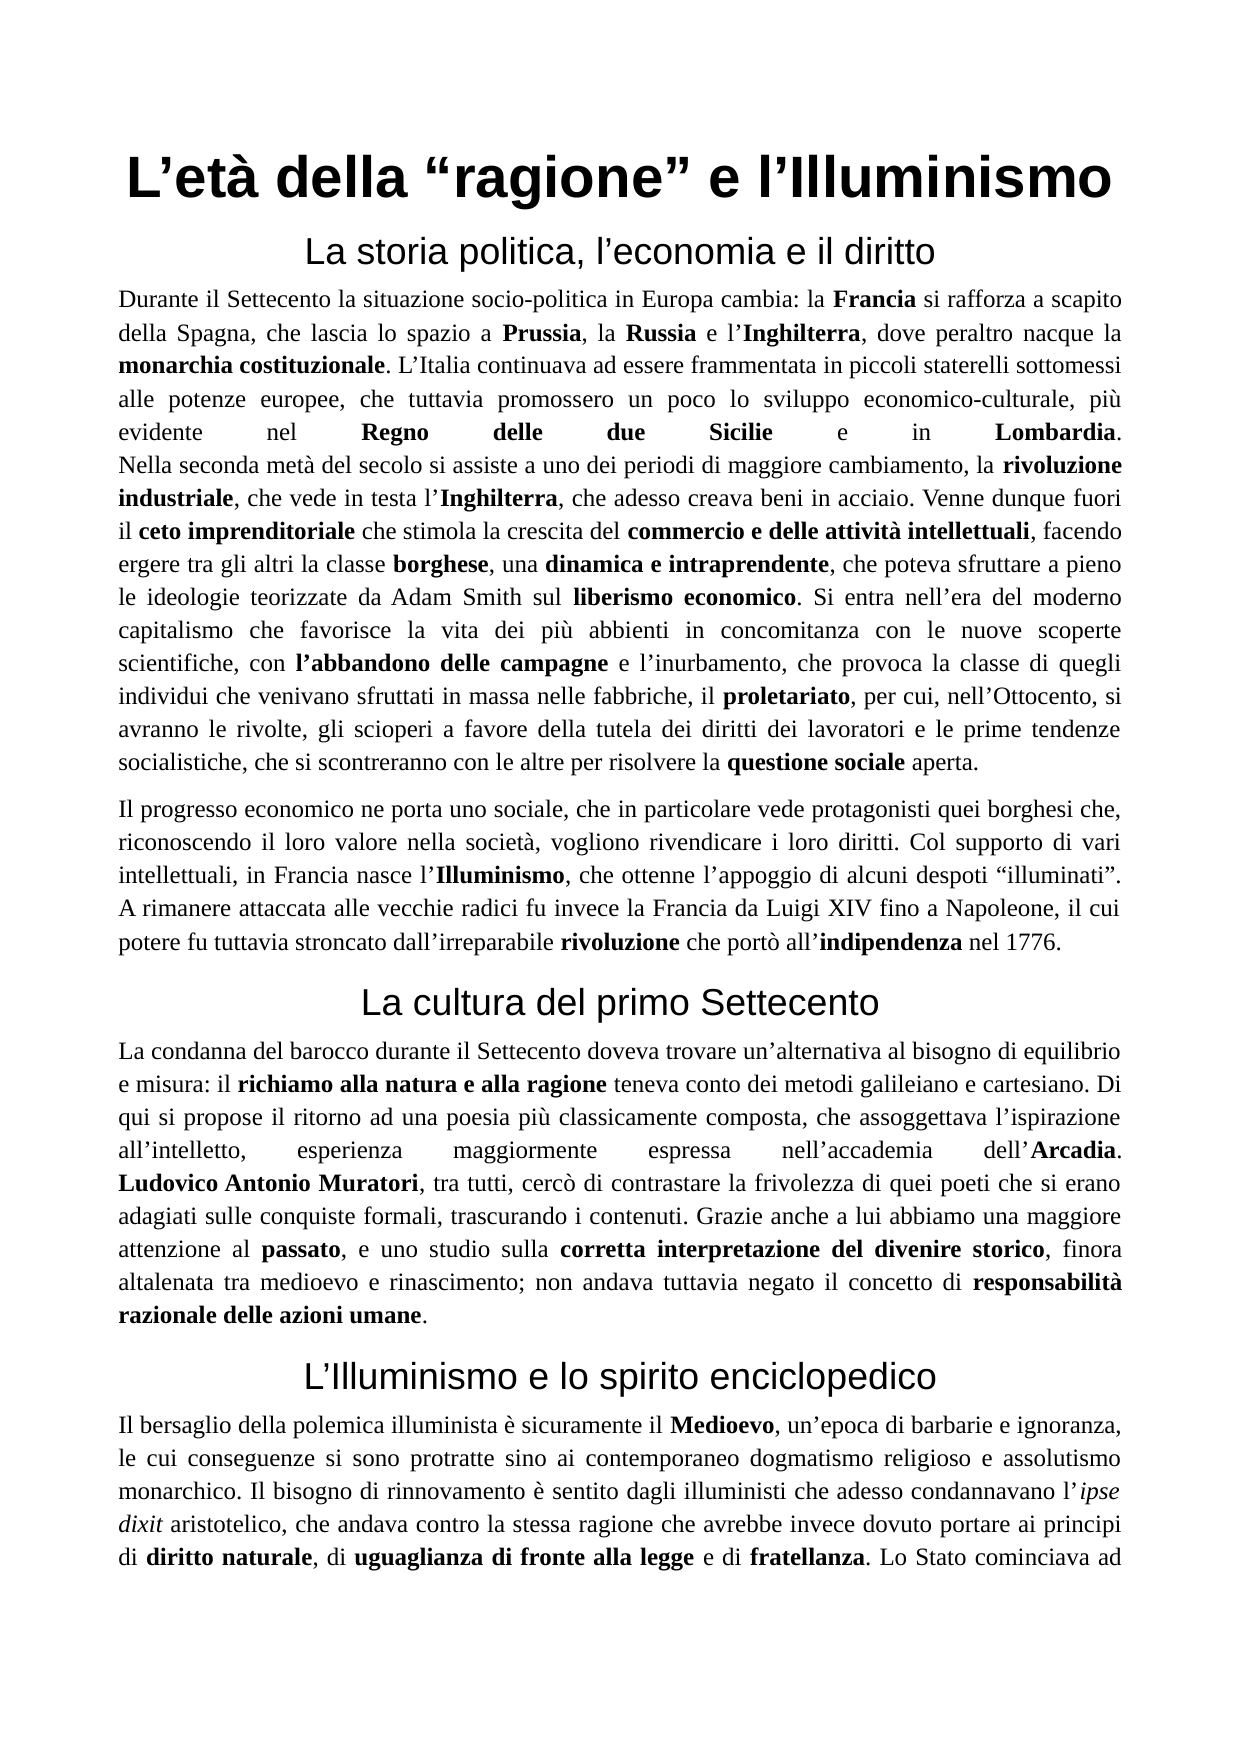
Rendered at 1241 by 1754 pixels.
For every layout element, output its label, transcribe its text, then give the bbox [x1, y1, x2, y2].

text La condanna del barocco durante il Settecento doveva trovare un’alternativa al bisogno di equilibrio e misura: il richiamo alla natura e alla ragione teneva conto dei metodi galileiano e cartesiano. Di qui si propose il ritorno ad una poesia più classicamente composta, che assoggettava l’ispirazione all’intelletto, esperienza maggiormente espressa nell’accademia dell’Arcadia. Ludovico Antonio Muratori, tra tutti, cercò di contrastare la frivolezza di quei poeti che si erano adagiati sulle conquiste formali, trascurando i contenuti. Grazie anche a lui abbiamo una maggiore attenzione al passato, e uno studio sulla corretta interpretazione del divenire storico, finora altalenata tra medioevo e rinascimento; non andava tuttavia negato il concetto di responsabilità razionale delle azioni umane. [118, 1036, 1122, 1329]
subtitle L’Illuminismo e lo spirito enciclopedico [118, 1354, 1122, 1397]
subtitle La cultura del primo Settecento [118, 980, 1122, 1023]
title L’età della “ragione” e l’Illuminismo [118, 143, 1122, 210]
subtitle La storia politica, l’economia e il diritto [118, 229, 1122, 272]
text Il bersaglio della polemica illuminista è sicuramente il Medioevo, un’epoca di barbarie e ignoranza, le cui conseguenze si sono protratte sino ai contemporaneo dogmatismo religioso e assolutismo monarchico. Il bisogno di rinnovamento è sentito dagli illuministi che adesso condannavano l’ipse dixit aristotelico, che andava contro la stessa ragione che avrebbe invece dovuto portare ai principi di diritto naturale, di uguaglianza di fronte alla legge e di fratellanza. Lo Stato cominciava ad [118, 1410, 1122, 1571]
text Il progresso economico ne porta uno sociale, che in particolare vede protagonisti quei borghesi che, riconoscendo il loro valore nella società, vogliono rivendicare i loro diritti. Col supporto di vari intellettuali, in Francia nasce l’Illuminismo, che ottenne l’appoggio di alcuni despoti “illuminati”. A rimanere attaccata alle vecchie radici fu invece la Francia da Luigi XIV fino a Napoleone, il cui potere fu tuttavia stroncato dall’irreparabile rivoluzione che portò all’indipendenza nel 1776. [118, 794, 1122, 955]
text Durante il Settecento la situazione socio-politica in Europa cambia: la Francia si rafforza a scapito della Spagna, che lascia lo spazio a Prussia, la Russia e l’Inghilterra, dove peraltro nacque la monarchia costituzionale. L’Italia continuava ad essere frammentata in piccoli staterelli sottomessi alle potenze europee, che tuttavia promossero un poco lo sviluppo economico-culturale, più evidente nel Regno delle due Sicilie e in Lombardia. Nella seconda metà del secolo si assiste a uno dei periodi di maggiore cambiamento, la rivoluzione industriale, che vede in testa l’Inghilterra, che adesso creava beni in acciaio. Venne dunque fuori il ceto imprenditoriale che stimola la crescita del commercio e delle attività intellettuali, facendo ergere tra gli altri la classe borghese, una dinamica e intraprendente, che poteva sfruttare a pieno le ideologie teorizzate da Adam Smith sul liberismo economico. Si entra nell’era del moderno capitalismo che favorisce la vita dei più abbienti in concomitanza con le nuove scoperte scientifiche, con l’abbandono delle campagne e l’inurbamento, che provoca la classe di quegli individui che venivano sfruttati in massa nelle fabbriche, il proletariato, per cui, nell’Ottocento, si avranno le rivolte, gli scioperi a favore della tutela dei diritti dei lavoratori e le prime tendenze socialistiche, che si scontreranno con le altre per risolvere la questione sociale aperta. [118, 284, 1122, 776]
